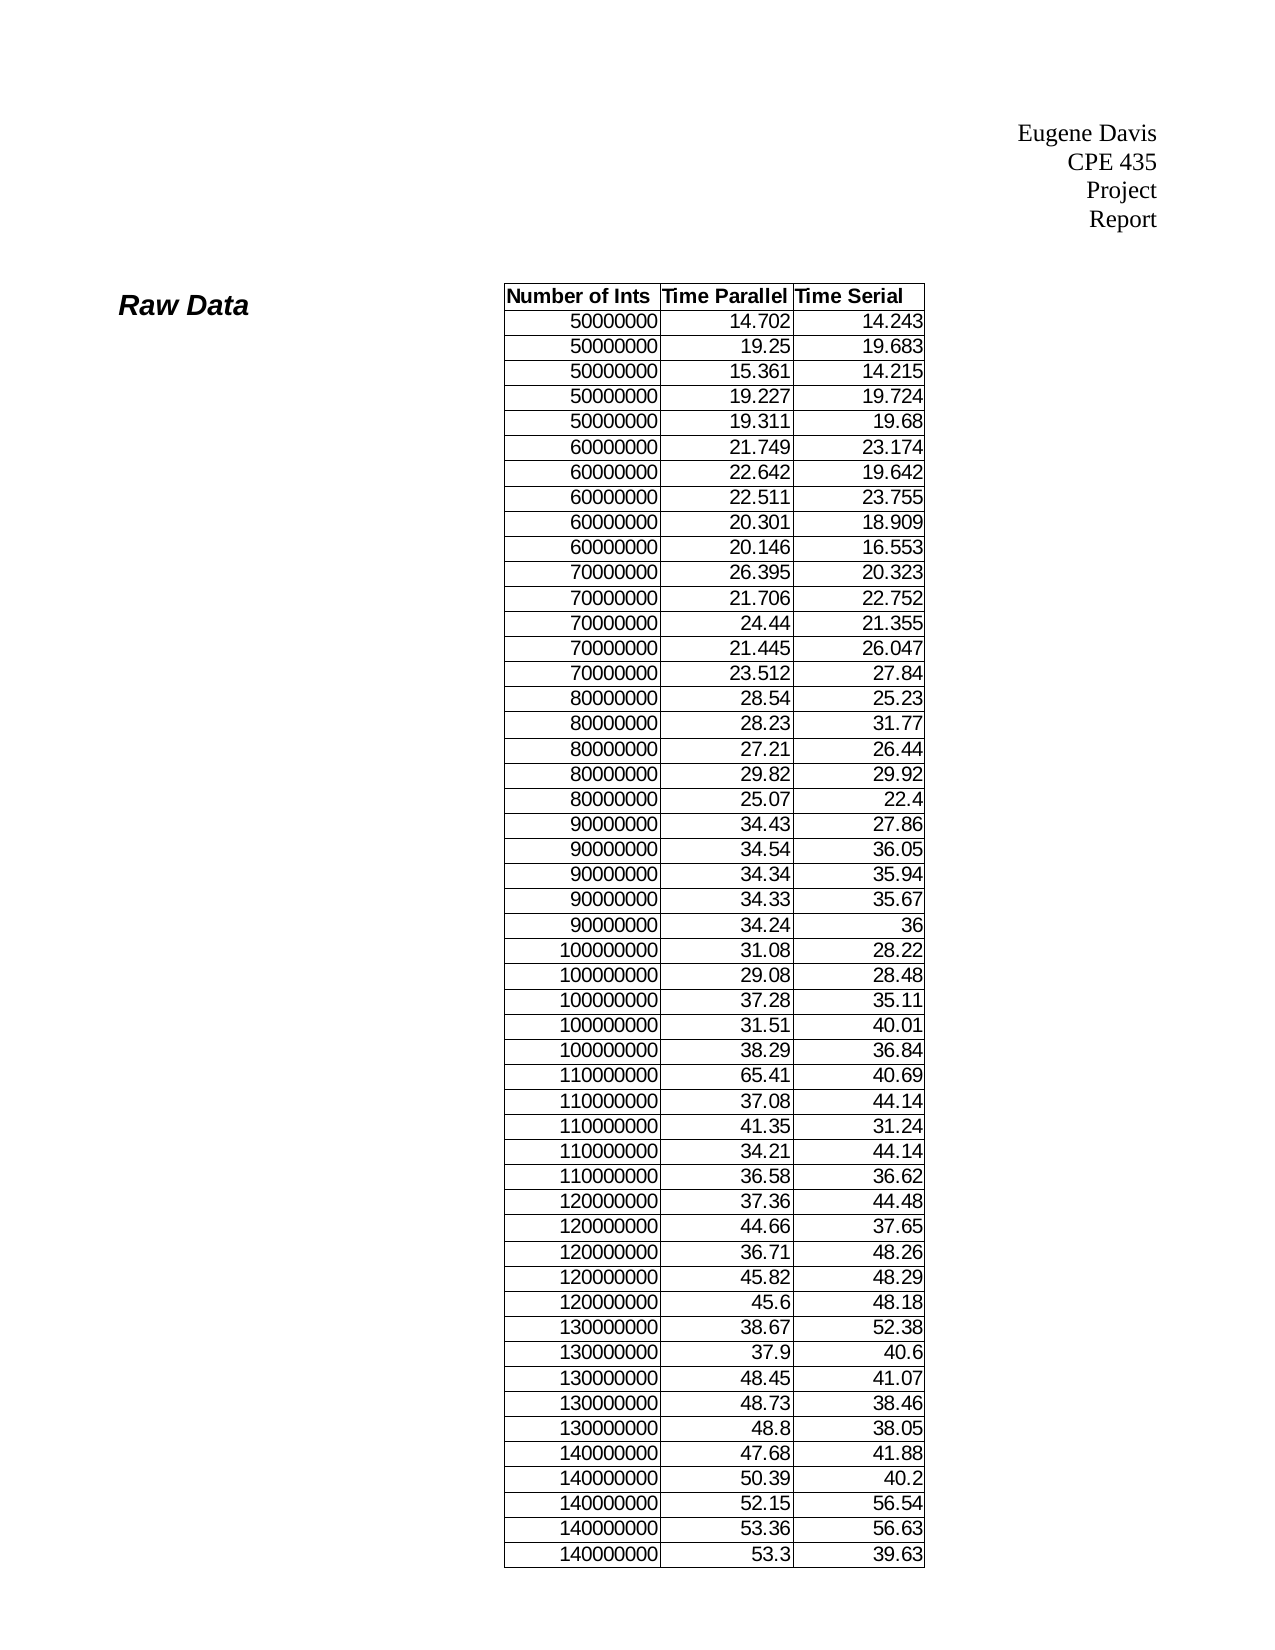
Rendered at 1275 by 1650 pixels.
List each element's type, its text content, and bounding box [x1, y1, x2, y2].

subtitle Raw Data [505, 311, 660, 321]
subtitle Raw Data [505, 288, 660, 310]
subtitle Raw Data [118, 288, 504, 321]
subtitle Raw Data [661, 288, 793, 310]
subtitle Raw Data [794, 288, 924, 310]
subtitle Raw Data [794, 311, 924, 321]
subtitle Raw Data [661, 311, 793, 321]
subtitle Raw Data [925, 288, 1157, 321]
